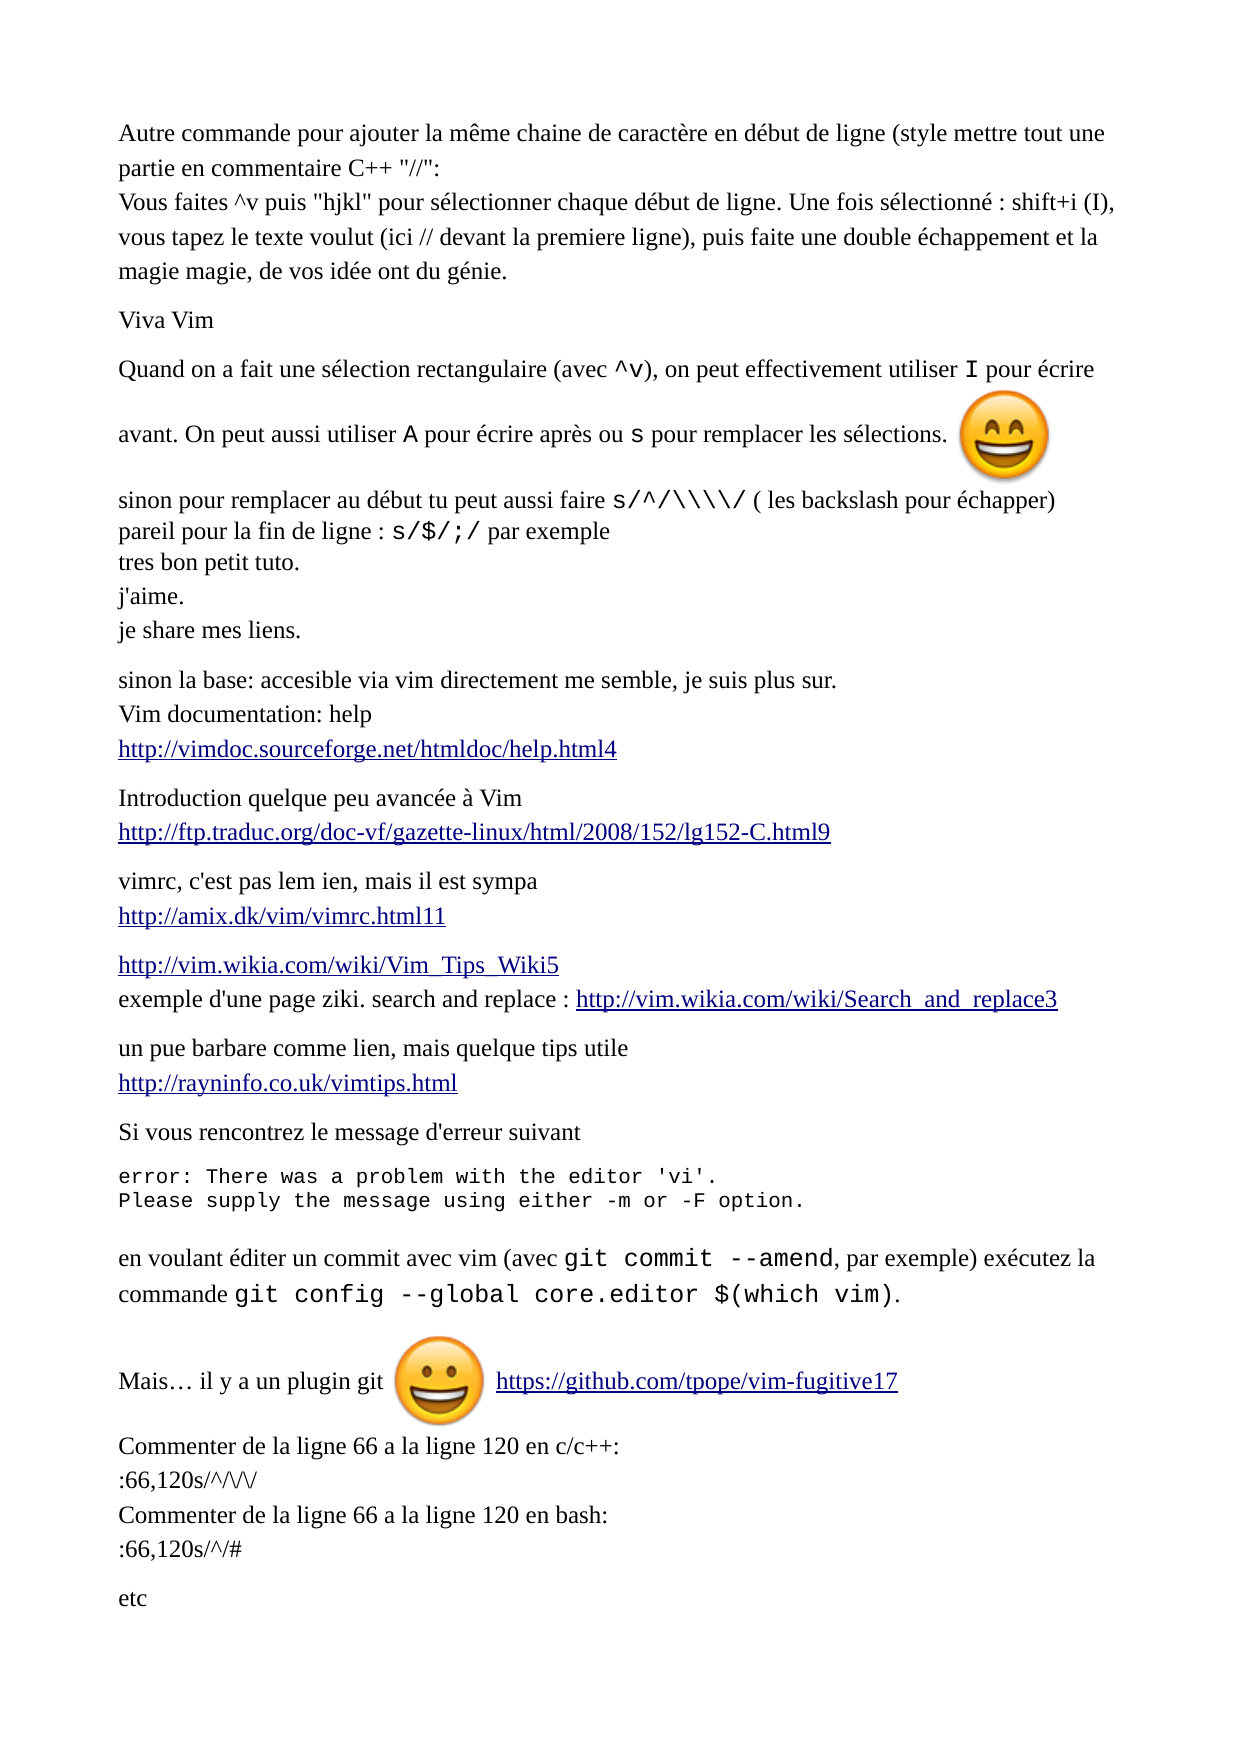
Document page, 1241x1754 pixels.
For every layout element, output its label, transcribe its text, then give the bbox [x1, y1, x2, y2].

text http://vim.wikia.com/wiki/Vim_Tips_Wiki5 exemple d'une page ziki. search and replace : http://vim.wikia.com/wiki/Search_and_replace3 [118, 950, 1122, 1013]
text en voulant éditer un commit avec vim (avec git commit --amend, par exemple) exécutez la commande git config --global core.editor $(which vim). [118, 1243, 1122, 1310]
text Viva Vim [118, 305, 1122, 334]
text un pue barbare comme lien, mais quelque tips utile http://rayninfo.co.uk/vimtips.html [118, 1033, 1122, 1097]
text error: There was a problem with the editor 'vi'. [118, 1166, 1122, 1189]
text vimrc, c'est pas lem ien, mais il est sympa http://amix.dk/vim/vimrc.html11 [118, 866, 1122, 929]
picture [954, 385, 1055, 485]
text Si vous rencontrez le message d'erreur suivant [118, 1117, 1122, 1146]
text Quand on a fait une sélection rectangulaire (avec ^v), on peut effectivement utiliser I pour écrire avant. On peut aussi utiliser A pour écrire après ou s pour remplacer les sélections. [118, 354, 1122, 485]
text sinon pour remplacer au début tu peut aussi faire s/^/\\\\/ ( les backslash pour échapper) pareil pour la fin de ligne : s/$/;/ par exemple [118, 485, 1122, 547]
text sinon la base: accesible via vim directement me semble, je suis plus sur. Vim documentation: help http://vimdoc.sourceforge.net/htmldoc/help.html4 [118, 665, 1122, 762]
text https://github.com/tpope/vim-fugitive17 [490, 1331, 1122, 1431]
text Commenter de la ligne 66 a la ligne 120 en c/c++: :66,120s/^/\/\/ Commenter de la ligne 66 a la ligne 120 en bash: :66,120s/^/# [118, 1431, 1122, 1563]
picture [389, 1330, 490, 1431]
text Mais… il y a un plugin git [118, 1331, 389, 1431]
text Please supply the message using either -m or -F option. [118, 1189, 1122, 1213]
text etc [118, 1583, 1122, 1612]
text tres bon petit tuto. j'aime. je share mes liens. [118, 547, 1122, 644]
text Introduction quelque peu avancée à Vim http://ftp.traduc.org/doc-vf/gazette-linux/html/2008/152/lg152-C.html9 [118, 783, 1122, 846]
text Autre commande pour ajouter la même chaine de caractère en début de ligne (style mettre tout une partie en commentaire C++ "//": Vous faites ^v puis "hjkl" pour sélectionner chaque début de ligne. Une fois sélectionné : shift+i (I), vous tapez le texte voulut (ici // devant la premiere ligne), puis faite une double échappement et la magie magie, de vos idée ont du génie. [118, 118, 1122, 285]
